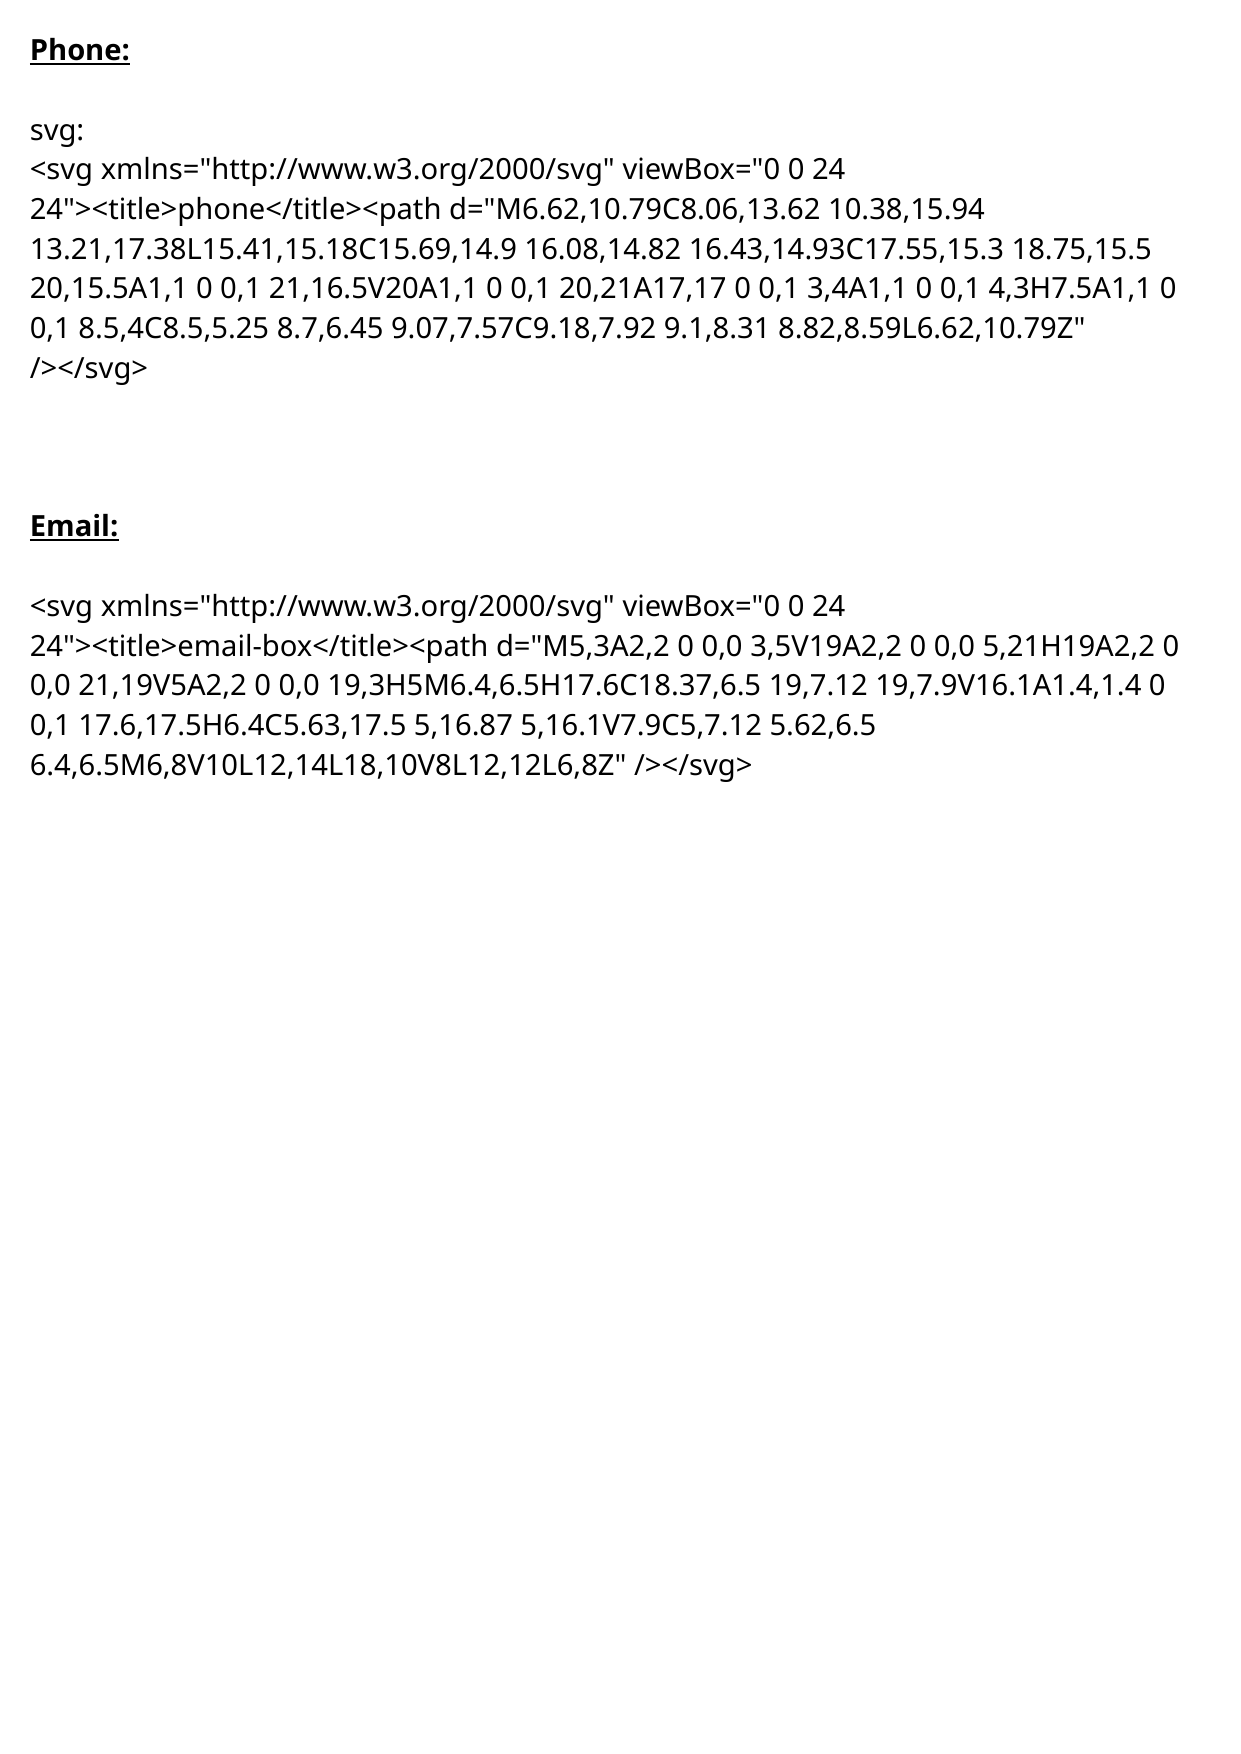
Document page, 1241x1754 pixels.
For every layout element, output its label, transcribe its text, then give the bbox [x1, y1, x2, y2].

text svg: [29, 109, 1211, 148]
text <svg xmlns="http://www.w3.org/2000/svg" viewBox="0 0 24 24"><title>email-box</title><path d="M5,3A2,2 0 0,0 3,5V19A2,2 0 0,0 5,21H19A2,2 0 0,0 21,19V5A2,2 0 0,0 19,3H5M6.4,6.5H17.6C18.37,6.5 19,7.12 19,7.9V16.1A1.4,1.4 0 0,1 17.6,17.5H6.4C5.63,17.5 5,16.87 5,16.1V7.9C5,7.12 5.62,6.5 6.4,6.5M6,8V10L12,14L18,10V8L12,12L6,8Z" /></svg> [29, 585, 1211, 783]
text Email: [29, 506, 1211, 545]
text <svg xmlns="http://www.w3.org/2000/svg" viewBox="0 0 24 24"><title>phone</title><path d="M6.62,10.79C8.06,13.62 10.38,15.94 13.21,17.38L15.41,15.18C15.69,14.9 16.08,14.82 16.43,14.93C17.55,15.3 18.75,15.5 20,15.5A1,1 0 0,1 21,16.5V20A1,1 0 0,1 20,21A17,17 0 0,1 3,4A1,1 0 0,1 4,3H7.5A1,1 0 0,1 8.5,4C8.5,5.25 8.7,6.45 9.07,7.57C9.18,7.92 9.1,8.31 8.82,8.59L6.62,10.79Z" /></svg> [29, 148, 1211, 387]
text Phone: [29, 29, 1211, 69]
